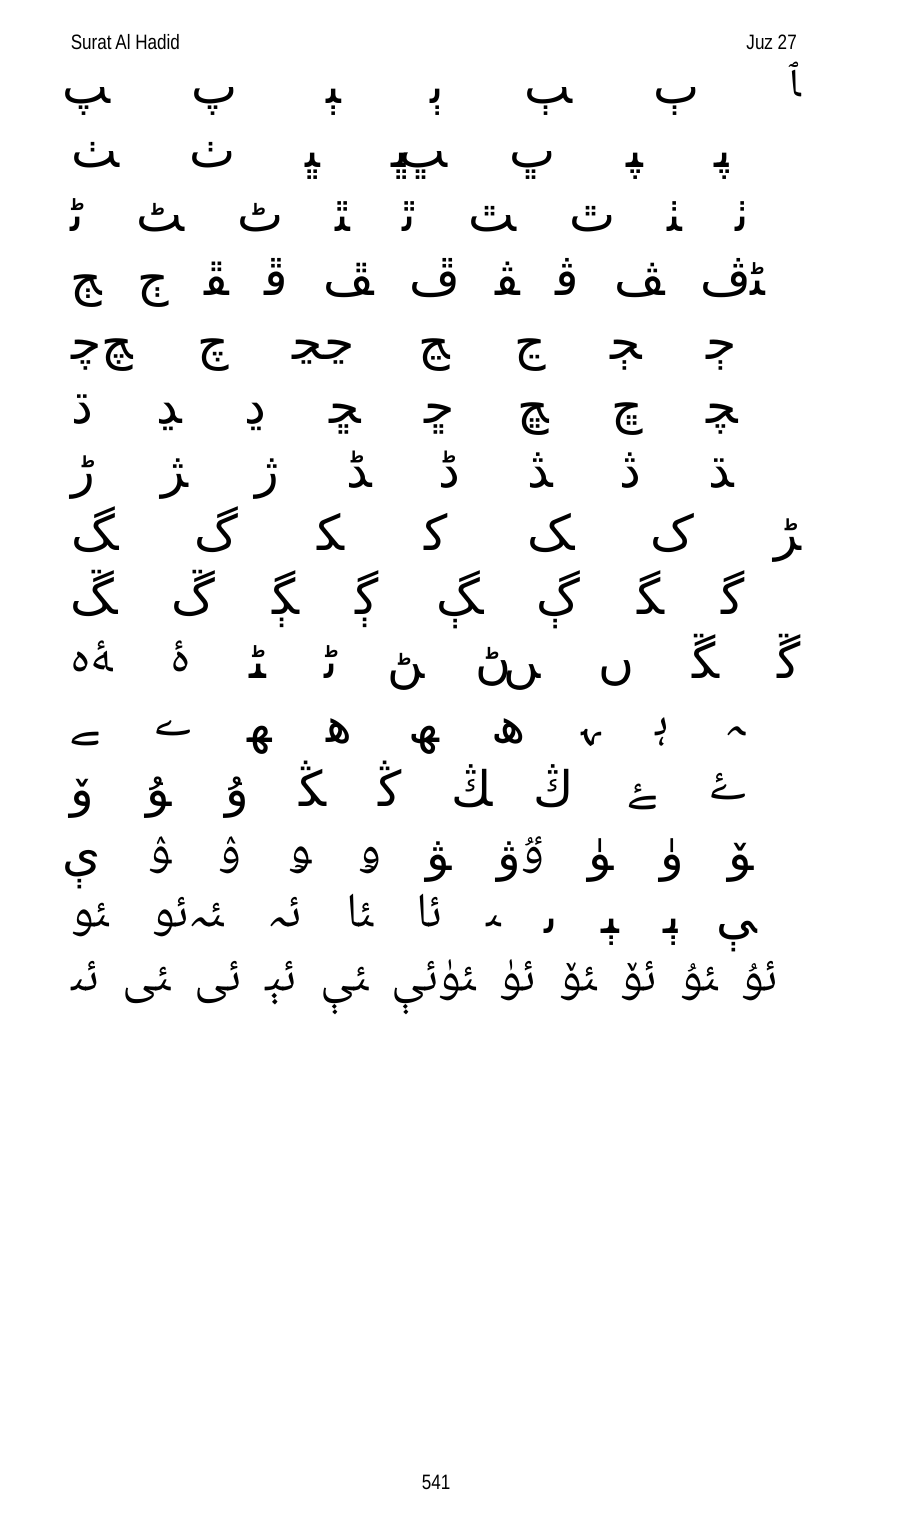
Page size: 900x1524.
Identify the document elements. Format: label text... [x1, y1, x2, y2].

text ﭠ ﭡ ﭢ ﭣ ﭤ ﭥ ﭦ ﭧ ﭨ [71, 188, 801, 252]
text ﮅ ﮆ ﮇ ﮈ ﮉ ﮊ ﮋ ﮌ [71, 443, 801, 507]
text ﮍ ﮎ ﮏ ﮐ ﮑ ﮒ ﮓ [71, 507, 801, 571]
text ﭽ ﭾ ﭿ ﮀ ﮁ ﮂ ﮃ ﮄ [71, 379, 801, 443]
text ﯰ ﯱ ﯲ ﯳ ﯴ ﯵﯶ ﯷ ﯸ ﯹ ﯺ ﯻ [71, 954, 801, 1018]
text ﮰ ﮱ ﯓ ﯔ ﯕ ﯖ ﯗ ﯘ ﯙ [71, 762, 801, 826]
text ﯥ ﯦ ﯧ ﯨ ﯩ ﯪ ﯫ ﯬ ﯭﯮ ﯯ [71, 890, 801, 954]
text ﯚ ﯛ ﯜ ﯝﯞ ﯟ ﯠ ﯡ ﯢ ﯣ ﯤ [71, 826, 801, 890]
text ﮜ ﮝ ﮞ ﮟﮠ ﮡ ﮢ ﮣ ﮤ ﮥﮦ [71, 635, 801, 698]
text ﭑ ﭒ ﭓ ﭔ ﭕ ﭖ ﭗ [71, 60, 801, 124]
text ﮧ ﮨ ﮩ ﮪ ﮫ ﮬ ﮭ ﮮ ﮯ [71, 698, 801, 762]
text ﭴ ﭵ ﭶ ﭷ ﭸﭹ ﭺ ﭻﭼ [71, 315, 801, 379]
text ﭘ ﭙ ﭚ ﭛﭜ ﭝ ﭞ ﭟ [71, 124, 801, 188]
text ﭩﭪ ﭫ ﭬ ﭭ ﭮ ﭯ ﭰ ﭱ ﭲ ﭳ [71, 252, 801, 315]
text ﮔ ﮕ ﮖ ﮗ ﮘ ﮙ ﮚ ﮛ [71, 571, 801, 635]
